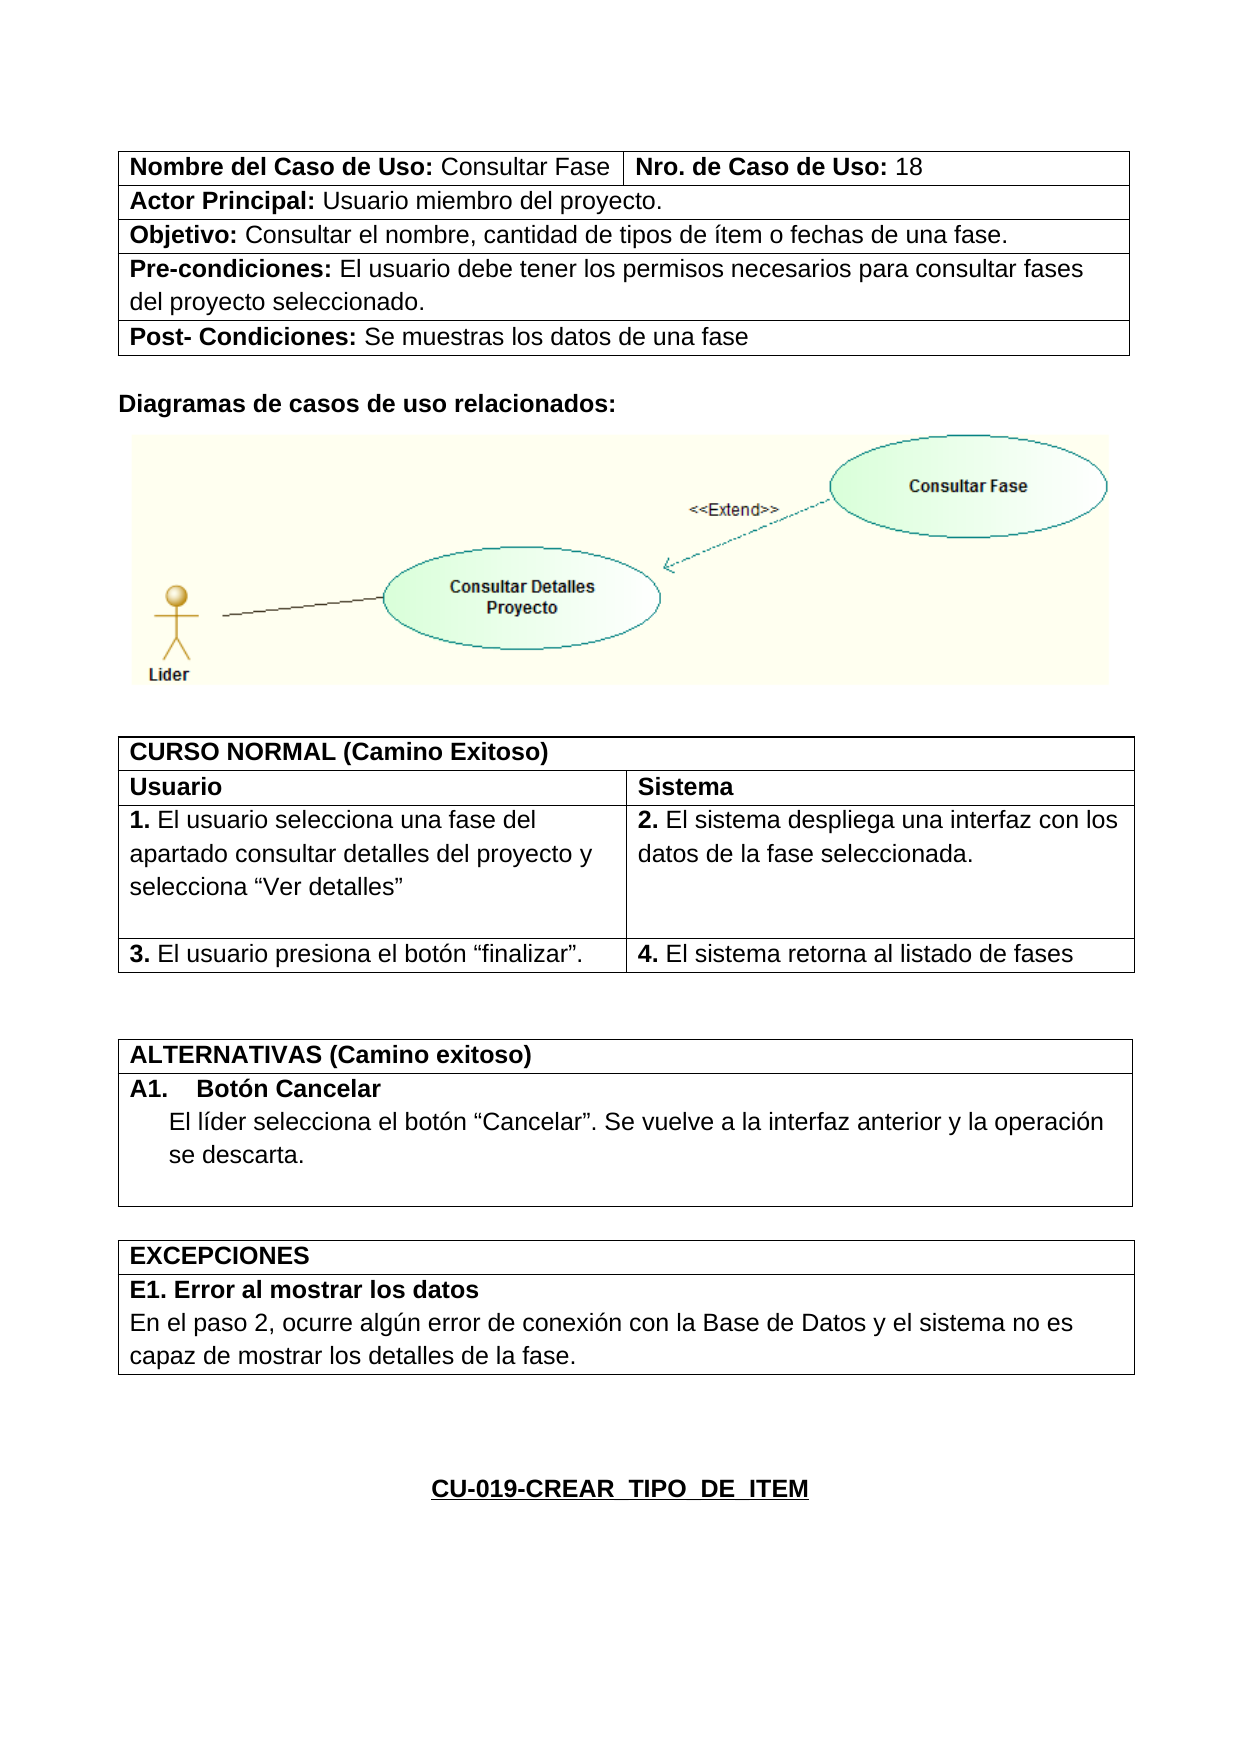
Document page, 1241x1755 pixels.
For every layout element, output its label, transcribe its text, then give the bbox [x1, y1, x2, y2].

table_cell E1. Error al mostrar los datos En el paso 2, ocurre algún error de conexión con la Base de Datos y el sistema no es capaz de mostrar los detalles de la fase. [119, 1275, 1134, 1374]
table_cell Post- Condiciones: Se muestras los datos de una fase [119, 321, 1129, 354]
table_cell Sistema [627, 771, 1134, 804]
text CU-019-CREAR_TIPO_DE_ITEM [118, 1474, 1122, 1503]
table_header Nro. de Caso de Uso: 18 [624, 152, 1129, 185]
table_cell 1. El usuario selecciona una fase del apartado consultar detalles del proyecto y selecciona “Ver detalles” [119, 806, 626, 938]
table_cell Actor Principal: Usuario miembro del proyecto. [119, 186, 1129, 219]
table_header EXCEPCIONES [119, 1241, 1134, 1274]
table_cell Usuario [119, 771, 626, 804]
table_cell 3. El usuario presiona el botón “finalizar”. [119, 939, 626, 972]
table_cell A1. Botón Cancelar El líder selecciona el botón “Cancelar”. Se vuelve a la interfaz anterior y la operación se descarta. [119, 1074, 1132, 1206]
table_cell 2. El sistema despliega una interfaz con los datos de la fase seleccionada. [627, 806, 1134, 938]
table_header ALTERNATIVAS (Camino exitoso) [119, 1040, 1132, 1073]
table_cell Objetivo: Consultar el nombre, cantidad de tipos de ítem o fechas de una fase. [119, 220, 1129, 253]
table_header Nombre del Caso de Uso: Consultar Fase [119, 152, 623, 185]
table_cell 4. El sistema retorna al listado de fases [627, 939, 1134, 972]
table_header CURSO NORMAL (Camino Exitoso) [119, 738, 1134, 770]
table_cell Pre-condiciones: El usuario debe tener los permisos necesarios para consultar fases del proyecto seleccionado. [119, 254, 1129, 320]
text Diagramas de casos de uso relacionados: [118, 388, 1122, 417]
